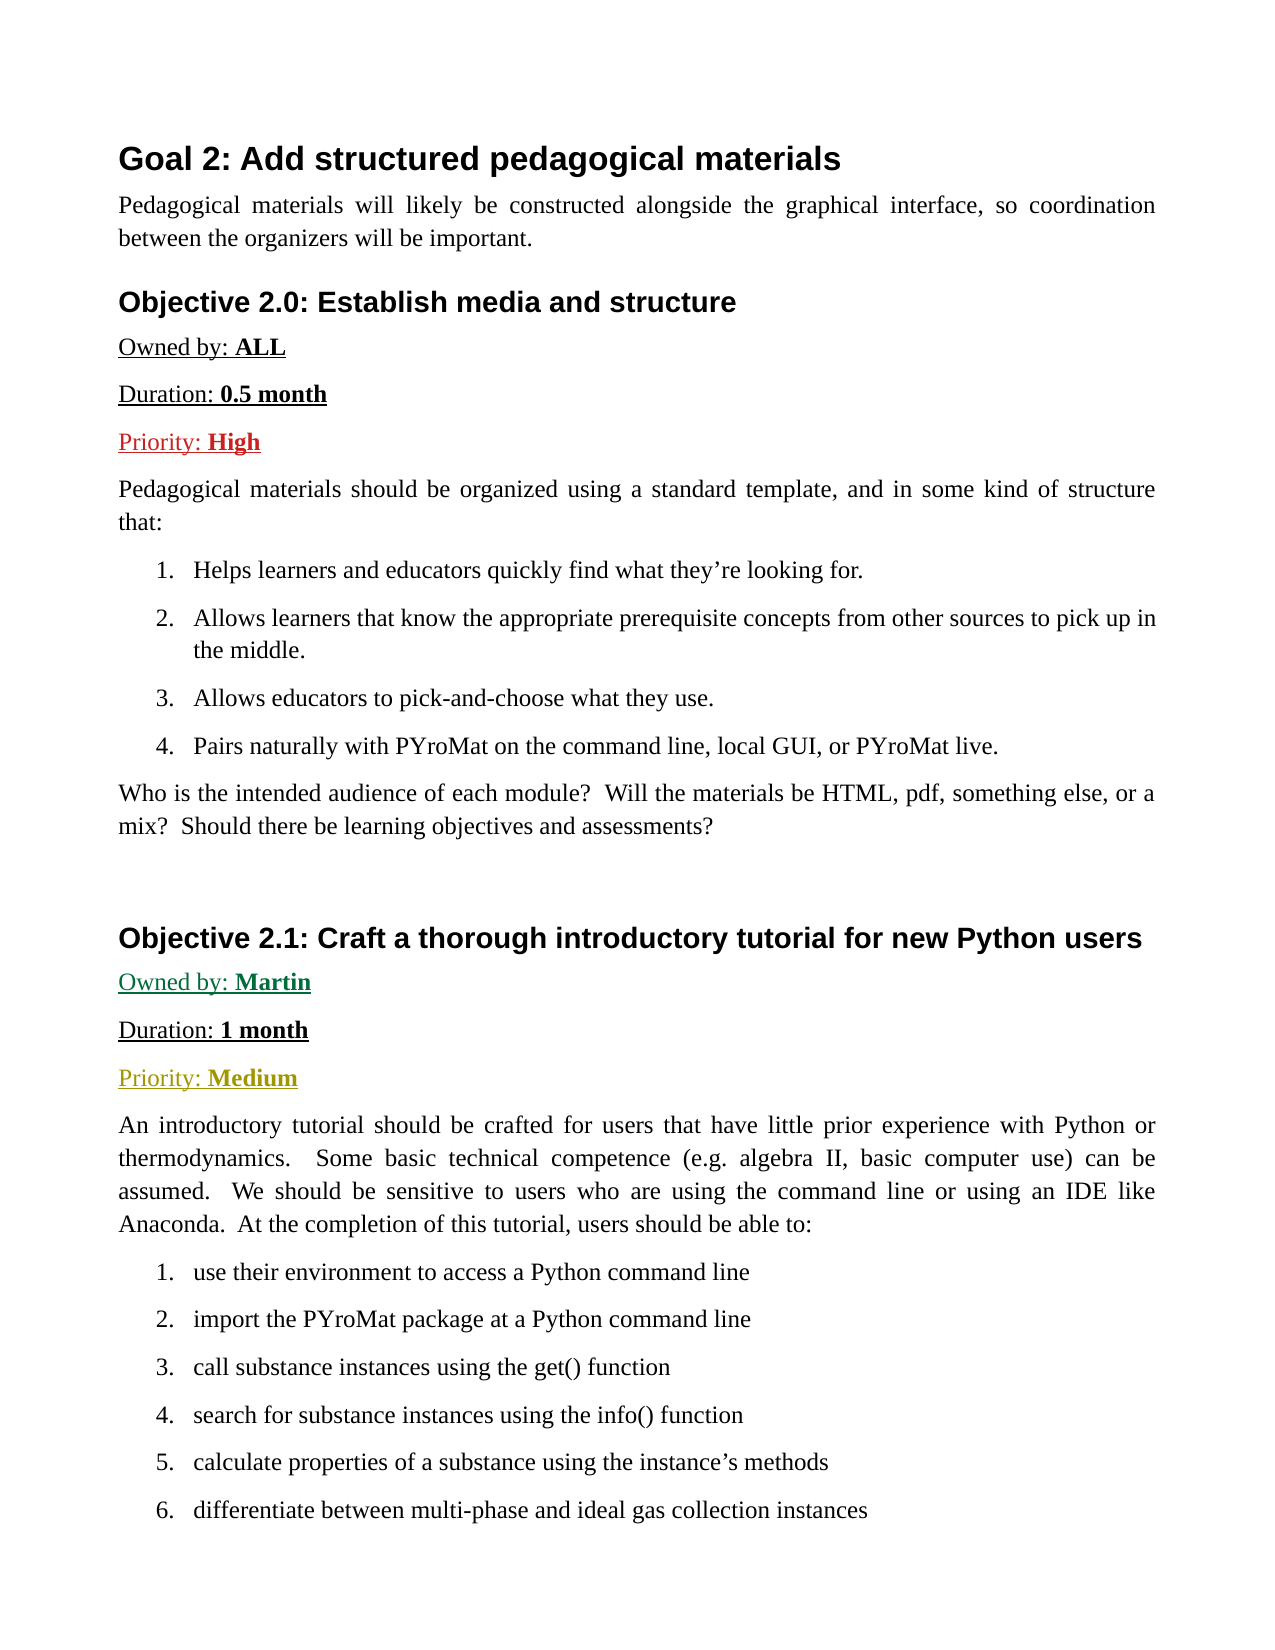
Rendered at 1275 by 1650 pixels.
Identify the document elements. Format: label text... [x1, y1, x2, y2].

text Who is the intended audience of each module? Will the materials be HTML, pdf, something else, or a mix? Should there be learning objectives and assessments? [118, 778, 1157, 840]
text Owned by: Martin [118, 967, 1157, 996]
text Pedagogical materials will likely be constructed alongside the graphical interface, so coordination between the organizers will be important. [118, 190, 1157, 252]
list import the PYroMat package at a Python command line [156, 1304, 1157, 1333]
list Allows learners that know the appropriate prerequisite concepts from other sources to pick up in the middle. [156, 603, 1157, 664]
text An introductory tutorial should be crafted for users that have little prior experience with Python or thermodynamics. Some basic technical competence (e.g. algebra II, basic computer use) can be assumed. We should be sensitive to users who are using the command line or using an IDE like Anaconda. At the completion of this tutorial, users should be able to: [118, 1110, 1157, 1238]
subtitle Goal 2: Add structured pedagogical materials [118, 139, 1157, 178]
list differentiate between multi-phase and ideal gas collection instances [156, 1495, 1157, 1524]
list search for substance instances using the info() function [156, 1400, 1157, 1428]
text Duration: 0.5 month [118, 379, 1157, 408]
list Allows educators to pick-and-choose what they use. [156, 683, 1157, 712]
subtitle Objective 2.1: Craft a thorough introductory tutorial for new Python users [118, 921, 1157, 955]
subtitle Objective 2.0: Establish media and structure [118, 285, 1157, 319]
list calculate properties of a substance using the instance’s methods [156, 1447, 1157, 1476]
text Pedagogical materials should be organized using a standard template, and in some kind of structure that: [118, 474, 1157, 536]
text Duration: 1 month [118, 1015, 1157, 1044]
list Pairs naturally with PYroMat on the command line, local GUI, or PYroMat live. [156, 731, 1157, 759]
list use their environment to access a Python command line [156, 1257, 1157, 1286]
text Owned by: ALL [118, 332, 1157, 360]
text Priority: Medium [118, 1063, 1157, 1091]
text Priority: High [118, 427, 1157, 456]
list call substance instances using the get() function [156, 1352, 1157, 1381]
list Helps learners and educators quickly find what they’re looking for. [156, 555, 1157, 584]
